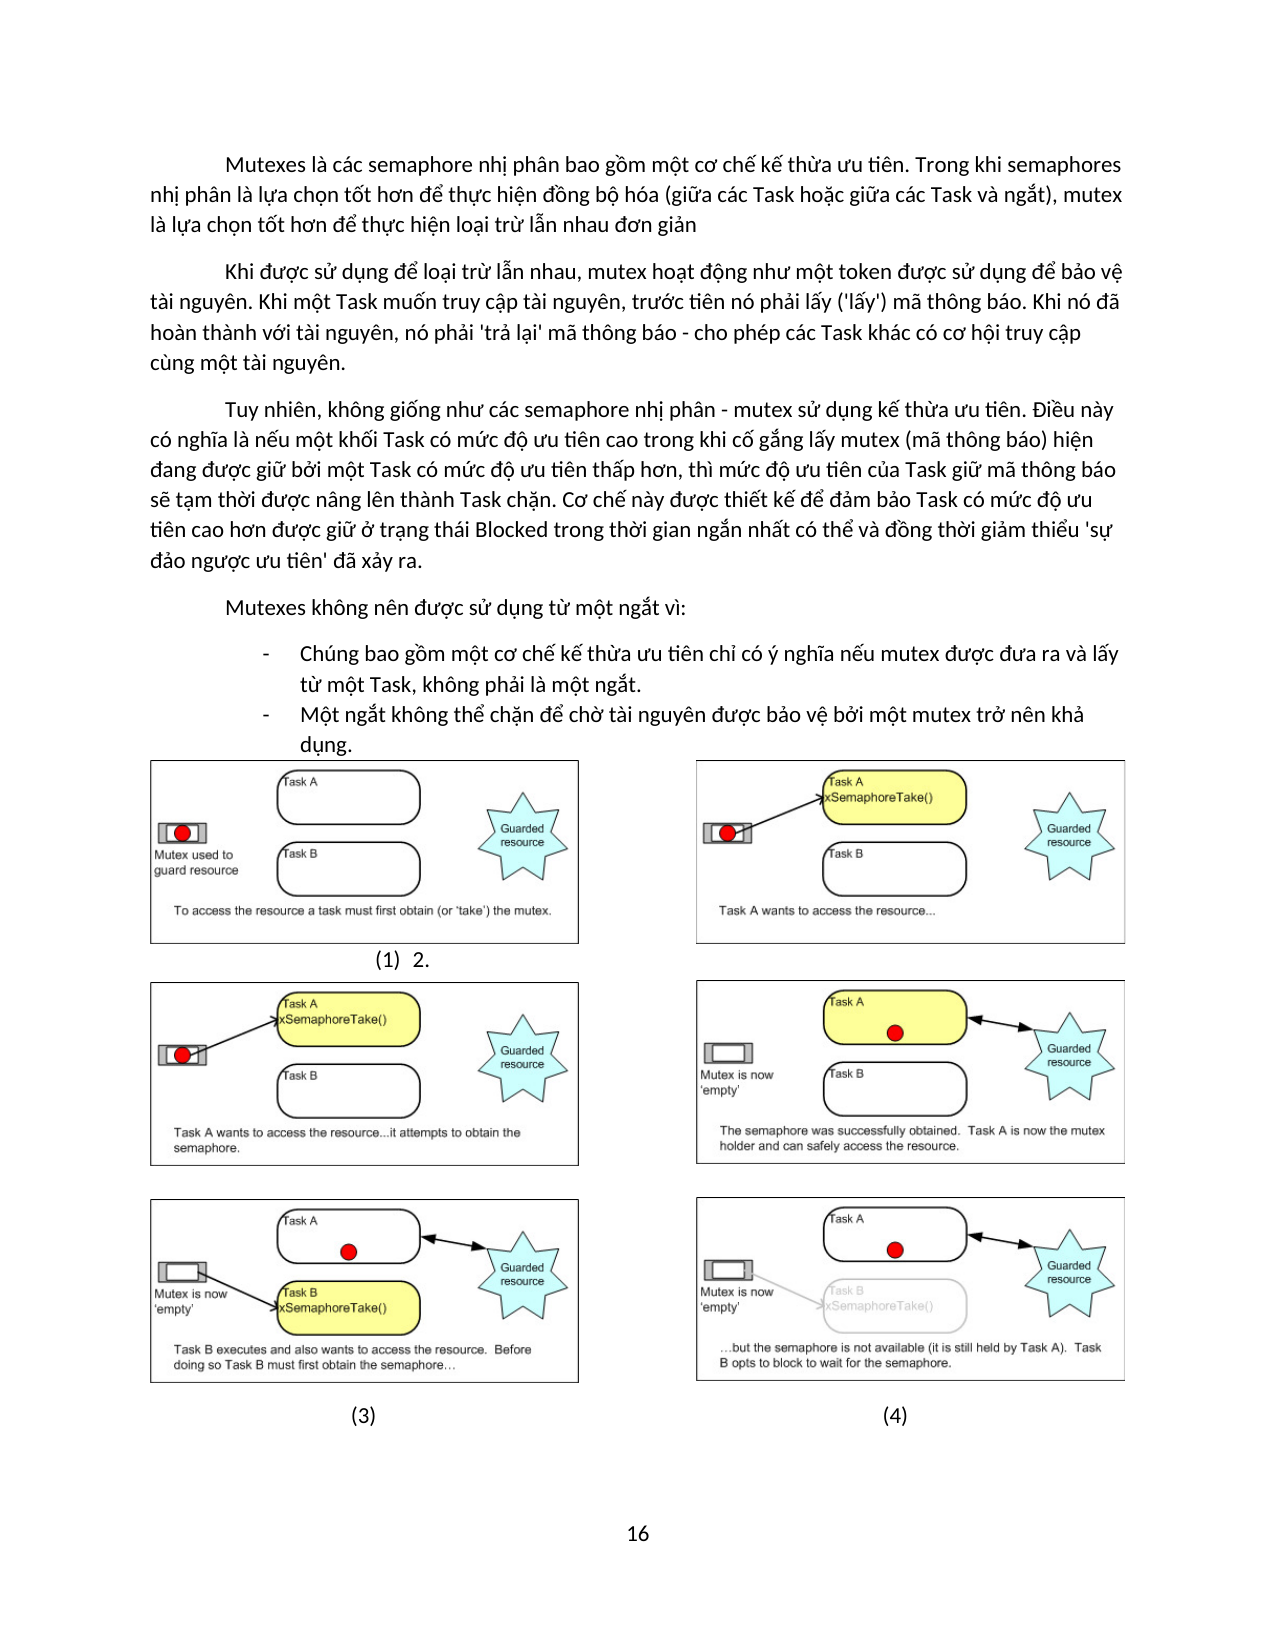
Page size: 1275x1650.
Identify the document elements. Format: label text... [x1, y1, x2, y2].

list 2. [375, 760, 1125, 974]
picture [696, 980, 1125, 1164]
picture [150, 760, 579, 944]
picture [150, 982, 579, 1166]
text (3) (4) [150, 992, 1125, 1429]
picture [150, 1199, 579, 1383]
text Tuy nhiên, không giống như các semaphore nhị phân - mutex sử dụng kế thừa ưu tiên. Điều này có nghĩa là nếu một khối Task có mức độ ưu tiên cao trong khi cố gắng lấy mutex (mã thông báo) hiện đang được giữ bởi một Task có mức độ ưu tiên thấp hơn, thì mức độ ưu tiên của Task giữ mã thông báo sẽ tạm thời được nâng lên thành Task chặn. Cơ chế này được thiết kế để đảm bảo Task có mức độ ưu tiên cao hơn được giữ ở trạng thái Blocked trong thời gian ngắn nhất có thể và đồng thời giảm thiểu 'sự đảo ngược ưu tiên' đã xảy ra. [150, 395, 1125, 574]
text Khi được sử dụng để loại trừ lẫn nhau, mutex hoạt động như một token được sử dụng để bảo vệ tài nguyên. Khi một Task muốn truy cập tài nguyên, trước tiên nó phải lấy ('lấy') mã thông báo. Khi nó đã hoàn thành với tài nguyên, nó phải 'trả lại' mã thông báo - cho phép các Task khác có cơ hội truy cập cùng một tài nguyên. [150, 257, 1125, 376]
picture [696, 760, 1125, 944]
text Mutexes không nên được sử dụng từ một ngắt vì: [150, 593, 1125, 621]
text Mutexes là các semaphore nhị phân bao gồm một cơ chế kế thừa ưu tiên. Trong khi semaphores nhị phân là lựa chọn tốt hơn để thực hiện đồng bộ hóa (giữa các Task hoặc giữa các Task và ngắt), mutex là lựa chọn tốt hơn để thực hiện loại trừ lẫn nhau đơn giản [150, 150, 1125, 238]
picture [696, 1197, 1125, 1381]
list Một ngắt không thể chặn để chờ tài nguyên được bảo vệ bởi một mutex trở nên khả dụng. [262, 700, 1125, 758]
list Chúng bao gồm một cơ chế kế thừa ưu tiên chỉ có ý nghĩa nếu mutex được đưa ra và lấy từ một Task, không phải là một ngắt. [262, 639, 1125, 698]
